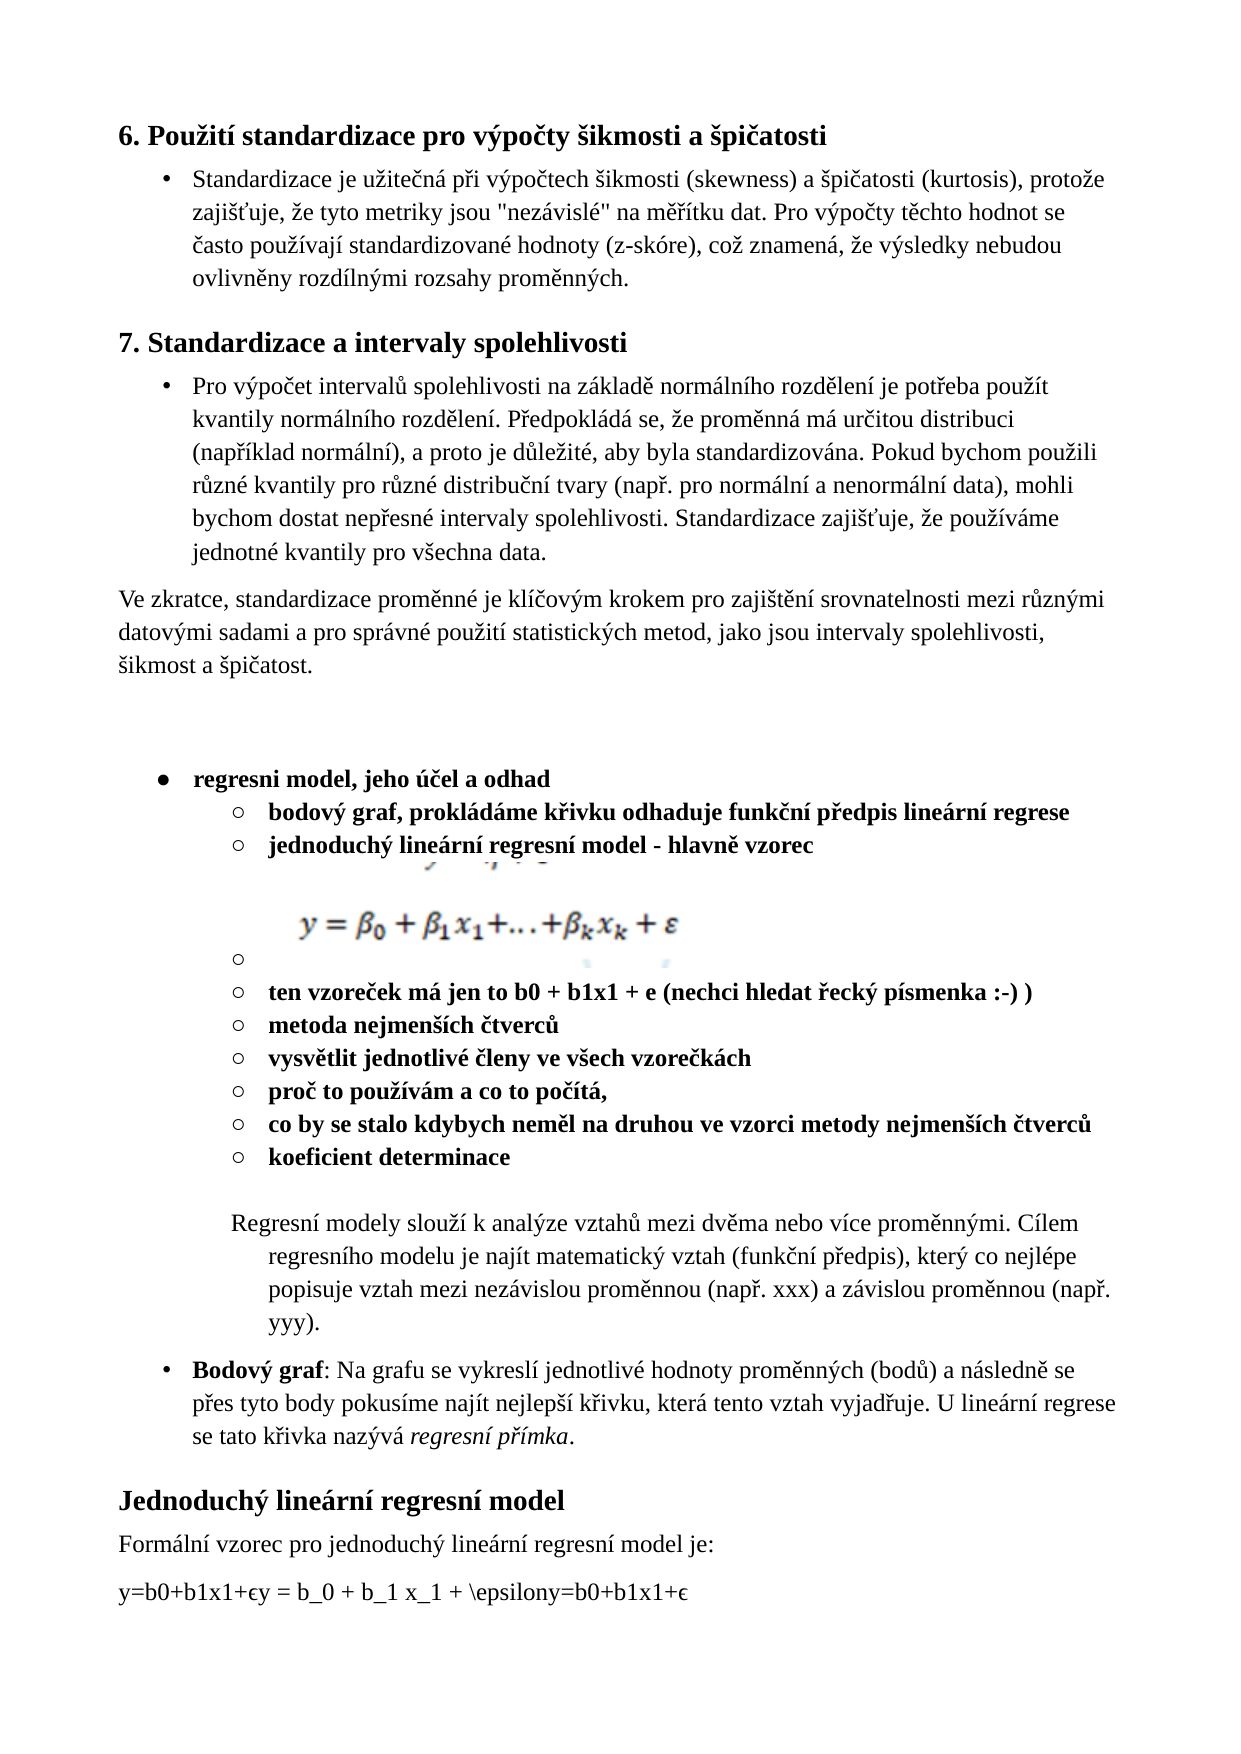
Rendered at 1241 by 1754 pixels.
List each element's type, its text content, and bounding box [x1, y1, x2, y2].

list Standardizace je užitečná při výpočtech šikmosti (skewness) a špičatosti (kurtosis), protože zajišťuje, že tyto metriky jsou "nezávislé" na měřítku dat. Pro výpočty těchto hodnot se často používají standardizované hodnoty (z-skóre), což znamená, že výsledky nebudou ovlivněny rozdílnými rozsahy proměnných. [162, 164, 1122, 292]
text Regresní modely slouží k analýze vztahů mezi dvěma nebo více proměnnými. Cílem regresního modelu je najít matematický vztah (funkční předpis), který co nejlépe popisuje vztah mezi nezávislou proměnnou (např. xxx) a závislou proměnnou (např. yyy). [231, 1208, 1122, 1336]
subtitle 7. Standardizace a intervaly spolehlivosti [118, 325, 1122, 359]
subtitle Jednoduchý lineární regresní model [118, 1483, 1122, 1517]
list regresni model, jeho účel a odhad [156, 764, 1122, 793]
list Bodový graf: Na grafu se vykreslí jednotlivé hodnoty proměnných (bodů) a následně se přes tyto body pokusíme najít nejlepší křivku, která tento vztah vyjadřuje. U lineární regrese se tato křivka nazývá regresní přímka. [162, 1355, 1122, 1450]
list bodový graf, prokládáme křivku odhaduje funkční předpis lineární regrese [231, 797, 1122, 826]
text Formální vzorec pro jednoduchý lineární regresní model je: [118, 1529, 1122, 1558]
text Ve zkratce, standardizace proměnné je klíčovým krokem pro zajištění srovnatelnosti mezi různými datovými sadami a pro správné použití statistických metod, jako jsou intervaly spolehlivosti, šikmost a špičatost. [118, 584, 1122, 679]
list ten vzoreček má jen to b0 + b1x1 + e (nechci hledat řecký písmenka :-) ) [231, 977, 1122, 1006]
list proč to používám a co to počítá, [231, 1076, 1122, 1105]
subtitle 6. Použití standardizace pro výpočty šikmosti a špičatosti [118, 118, 1122, 152]
list Pro výpočet intervalů spolehlivosti na základě normálního rozdělení je potřeba použít kvantily normálního rozdělení. Předpokládá se, že proměnná má určitou distribuci (například normální), a proto je důležité, aby byla standardizována. Pokud bychom použili různé kvantily pro různé distribuční tvary (např. pro normální a nenormální data), mohli bychom dostat nepřesné intervaly spolehlivosti. Standardizace zajišťuje, že používáme jednotné kvantily pro všechna data. [162, 371, 1122, 565]
text y=b0+b1x1+ϵy = b_0 + b_1 x_1 + \epsilony=b0​+b1​x1​+ϵ [118, 1577, 1122, 1606]
list vysvětlit jednotlivé členy ve všech vzorečkách [231, 1043, 1122, 1072]
picture [268, 862, 697, 968]
list metoda nejmenších čtverců [231, 1010, 1122, 1039]
list koeficient determinace [231, 1142, 1122, 1171]
list co by se stalo kdybych neměl na druhou ve vzorci metody nejmenších čtverců [231, 1109, 1122, 1138]
list jednoduchý lineární regresní model - hlavně vzorec [231, 830, 1122, 859]
